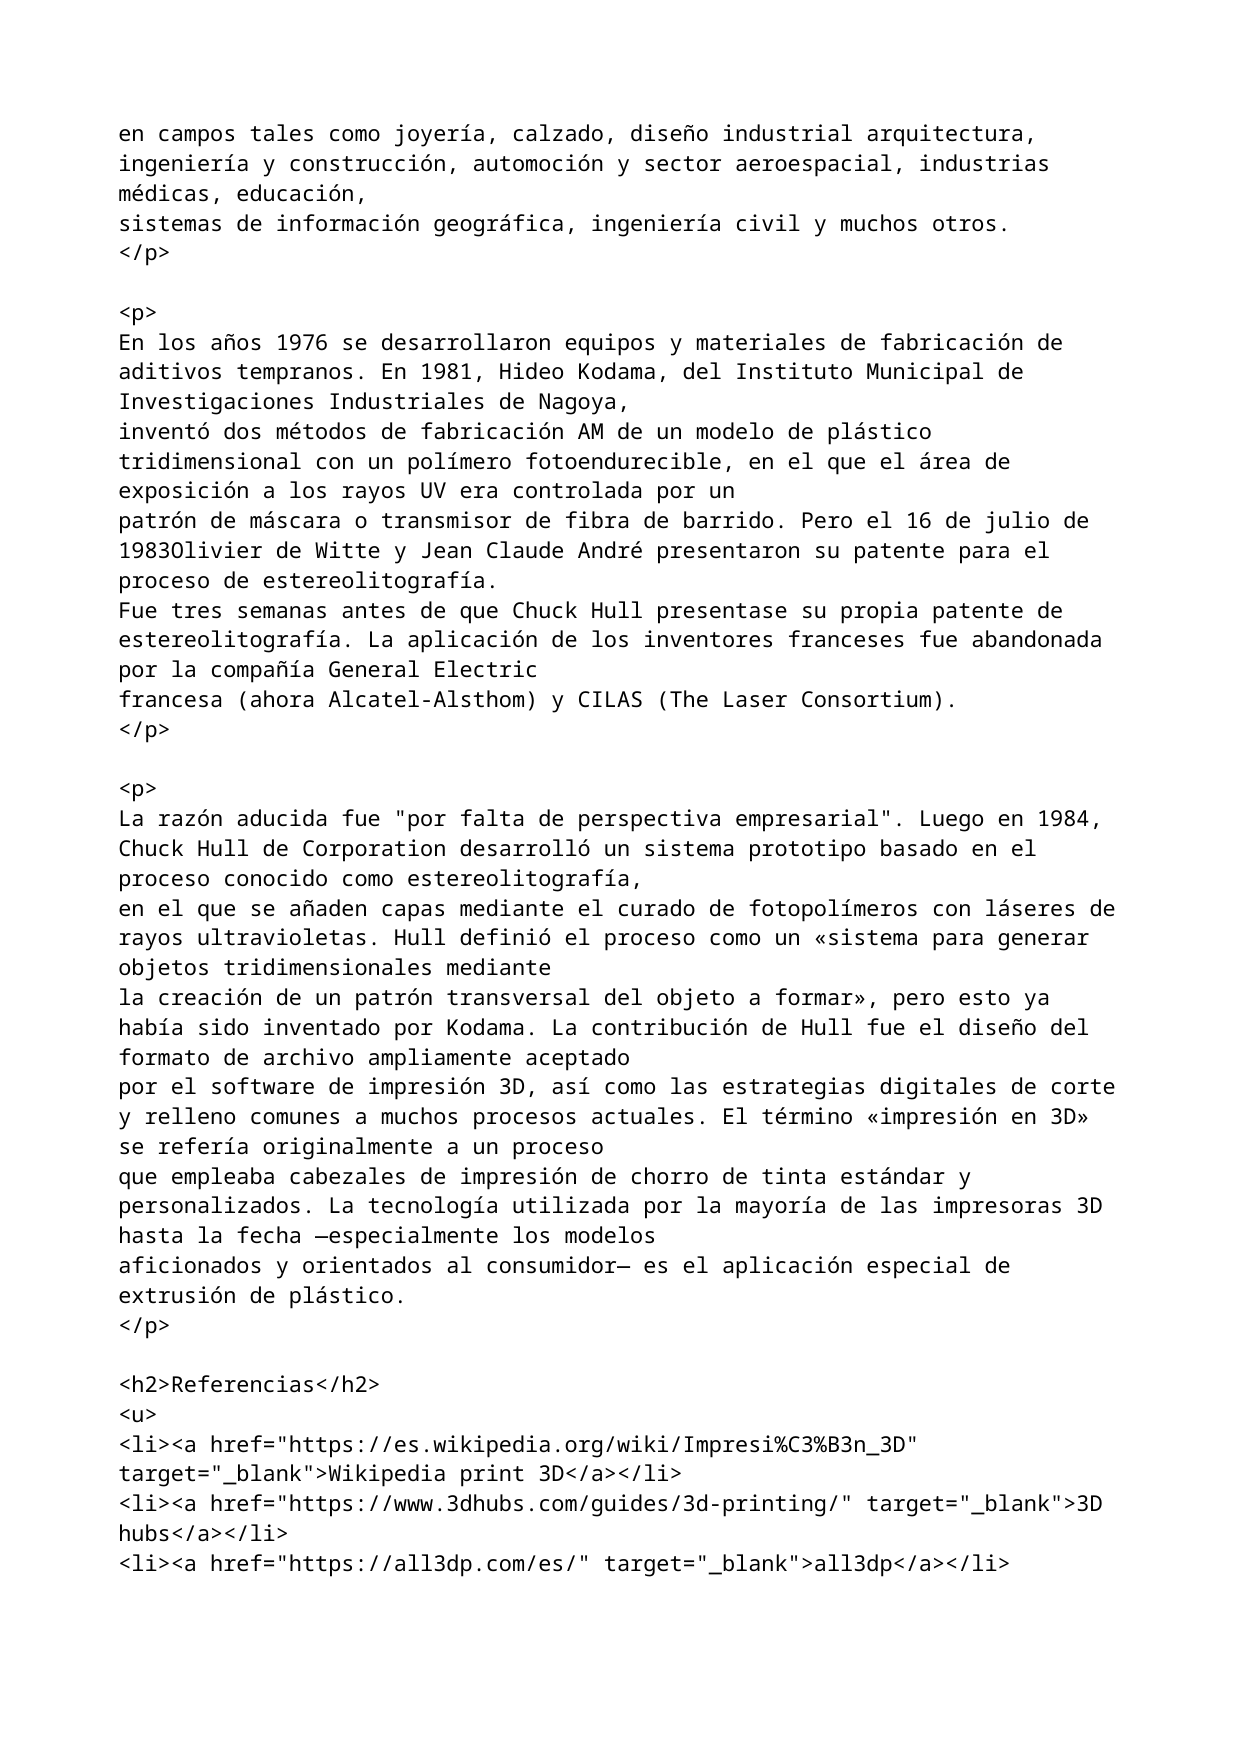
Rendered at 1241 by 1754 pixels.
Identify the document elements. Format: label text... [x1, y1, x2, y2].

text la creación de un patrón transversal del objeto a formar», pero esto ya había sido inventado por Kodama. La contribución de Hull fue el diseño del formato de archivo ampliamente aceptado [118, 982, 1122, 1071]
text <p> [118, 297, 1122, 327]
text sistemas de información geográfica, ingeniería civil y muchos otros. [118, 207, 1122, 237]
text </p> [118, 714, 1122, 744]
text francesa (ahora Alcatel-Alsthom) y CILAS (The Laser Consortium). [118, 684, 1122, 714]
text La razón aducida fue "por falta de perspectiva empresarial". Luego en 1984, Chuck Hull de Corporation desarrolló un sistema prototipo basado en el proceso conocido como estereolitografía, [118, 803, 1122, 892]
text <li><a href="https://es.wikipedia.org/wiki/Impresi%C3%B3n_3D" target="_blank">Wikipedia print 3D</a></li> [118, 1429, 1122, 1488]
text por el software de impresión 3D, así como las estrategias digitales de corte y relleno comunes a muchos procesos actuales. El término «impresión en 3D» se refería originalmente a un proceso [118, 1071, 1122, 1161]
text </p> [118, 237, 1122, 267]
text <li><a href="https://all3dp.com/es/" target="_blank">all3dp</a></li> [118, 1548, 1122, 1578]
text En los años 1976 se desarrollaron equipos y materiales de fabricación de aditivos tempranos. En 1981, Hideo Kodama, del Instituto Municipal de Investigaciones Industriales de Nagoya, [118, 327, 1122, 416]
text que empleaba cabezales de impresión de chorro de tinta estándar y personalizados. La tecnología utilizada por la mayoría de las impresoras 3D hasta la fecha —especialmente los modelos [118, 1161, 1122, 1250]
text <p> [118, 773, 1122, 803]
text en campos tales como joyería, calzado, diseño industrial arquitectura, ingeniería y construcción, automoción y sector aeroespacial, industrias médicas, educación, [118, 118, 1122, 207]
text patrón de máscara o transmisor de fibra de barrido. Pero el 16 de julio de 1983Olivier de Witte y Jean Claude André presentaron su patente para el proceso de estereolitografía. [118, 505, 1122, 595]
text aficionados y orientados al consumidor— es el aplicación especial de extrusión de plástico. [118, 1250, 1122, 1309]
text Fue tres semanas antes de que Chuck Hull presentase su propia patente de estereolitografía. La aplicación de los inventores franceses fue abandonada por la compañía General Electric [118, 595, 1122, 684]
text en el que se añaden capas mediante el curado de fotopolímeros con láseres de rayos ultravioletas. Hull definió el proceso como un «sistema para generar objetos tridimensionales mediante [118, 892, 1122, 982]
text <h2>Referencias</h2> [118, 1369, 1122, 1399]
text </p> [118, 1309, 1122, 1339]
text <u> [118, 1399, 1122, 1429]
text inventó dos métodos de fabricación AM de un modelo de plástico tridimensional con un polímero fotoendurecible, en el que el área de exposición a los rayos UV era controlada por un [118, 416, 1122, 505]
text <li><a href="https://www.3dhubs.com/guides/3d-printing/" target="_blank">3D hubs</a></li> [118, 1488, 1122, 1548]
